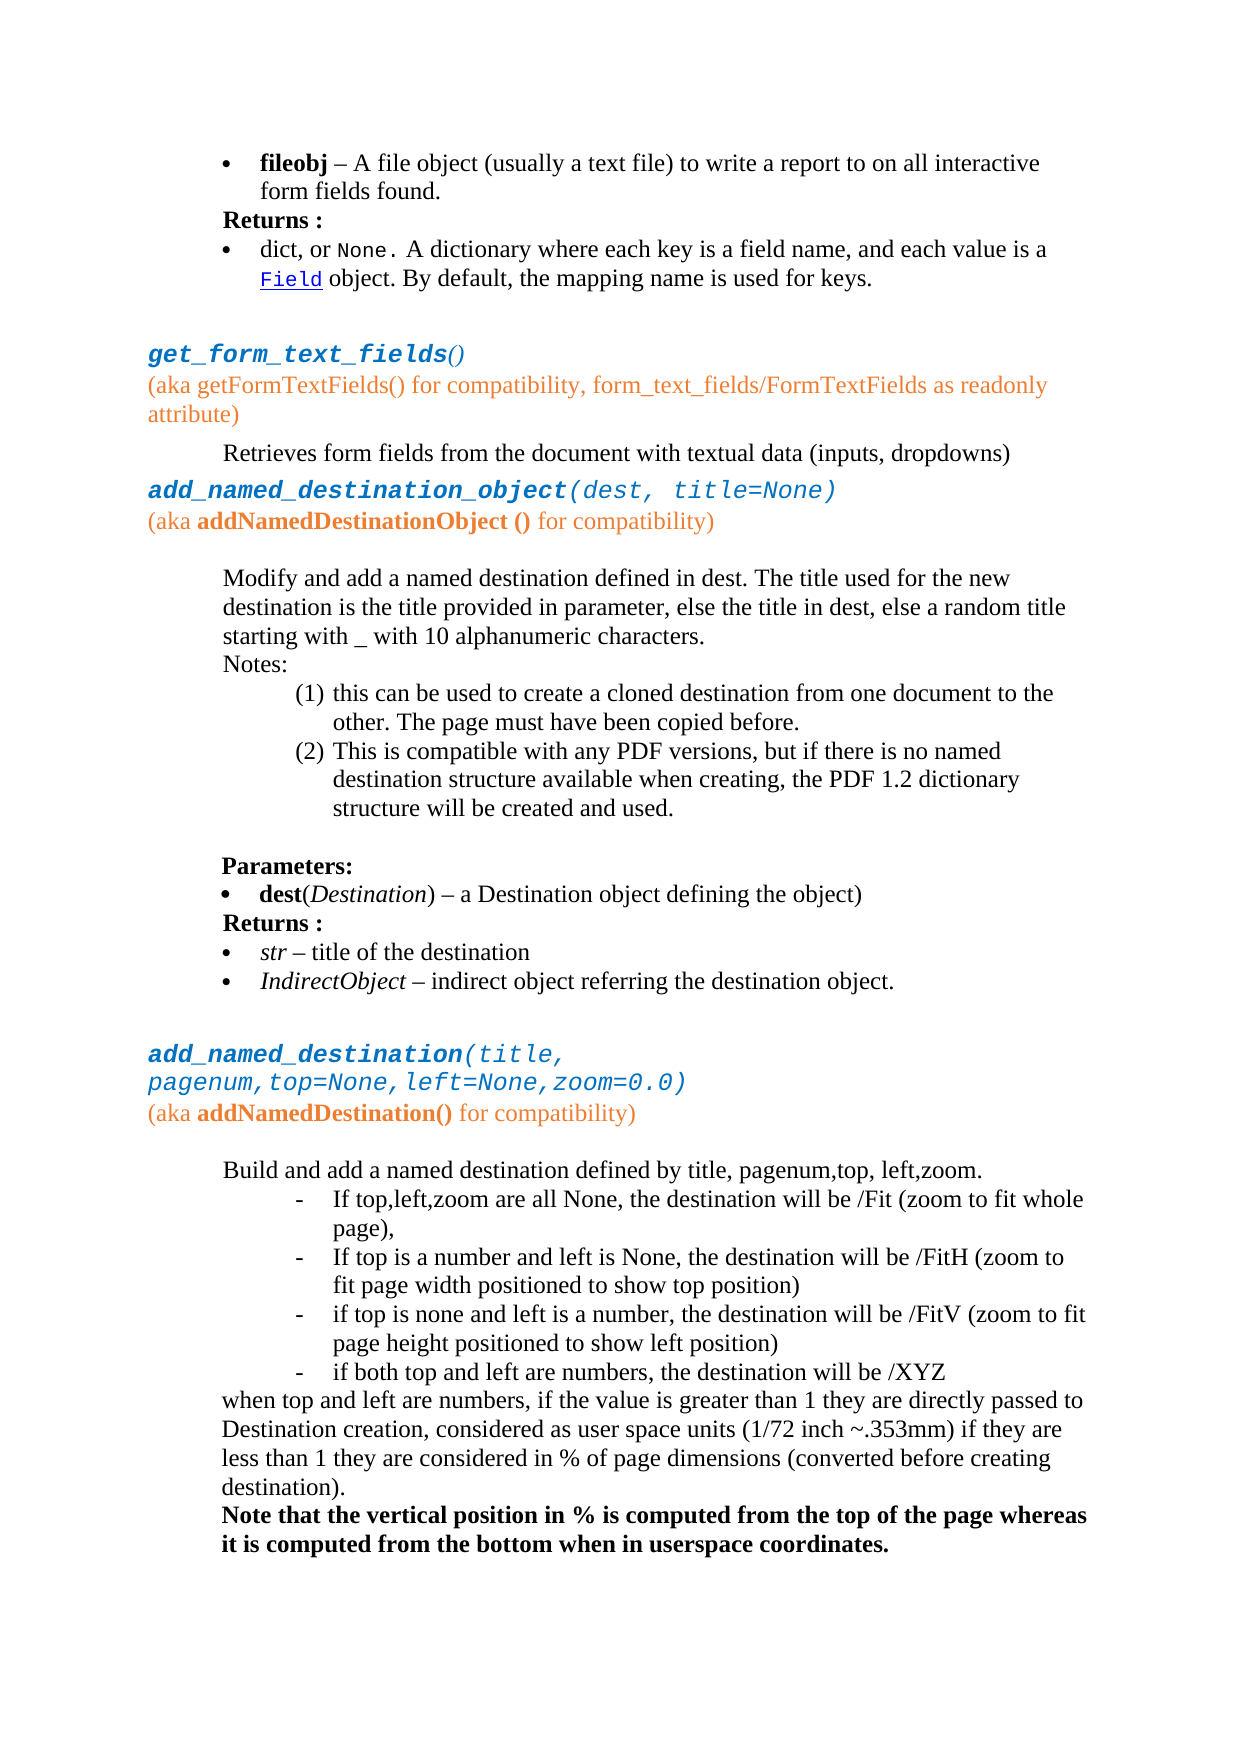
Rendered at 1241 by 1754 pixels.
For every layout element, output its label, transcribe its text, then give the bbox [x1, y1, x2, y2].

text get_form_text_fields() [148, 339, 1093, 370]
list This is compatible with any PDF versions, but if there is no named destination structure available when creating, the PDF 1.2 dictionary structure will be created and used. [295, 736, 1093, 822]
text add_named_destination_object(dest, title=None) [148, 477, 1093, 506]
list this can be used to create a cloned destination from one document to the other. The page must have been copied before. [295, 678, 1093, 736]
text Retrieves form fields from the document with textual data (inputs, dropdowns) [223, 438, 1093, 467]
text Build and add a named destination defined by title, pagenum,top, left,zoom. [223, 1155, 1093, 1184]
text Returns : [223, 205, 1093, 234]
list dest(Destination) – a Destination object defining the object) [221, 879, 1093, 908]
text (aka addNamedDestinationObject () for compatibility) [148, 506, 1093, 534]
text when top and left are numbers, if the value is greater than 1 they are directly passed to Destination creation, considered as user space units (1/72 inch ~.353mm) if they are less than 1 they are considered in % of page dimensions (converted before creating destination). [221, 1385, 1093, 1500]
list if top is none and left is a number, the destination will be /FitV (zoom to fit page height positioned to show left position) [295, 1299, 1093, 1357]
list IndirectObject – indirect object referring the destination object. [223, 966, 1093, 994]
list if both top and left are numbers, the destination will be /XYZ [295, 1357, 1093, 1385]
text add_named_destination(title, pagenum,top=None,left=None,zoom=0.0) [148, 1041, 1093, 1098]
list fileobj – A file object (usually a text file) to write a report to on all interactive form fields found. [223, 148, 1093, 205]
text Notes: [223, 649, 1093, 678]
list str – title of the destination [223, 937, 1093, 966]
text Parameters: [221, 851, 1093, 879]
text Modify and add a named destination defined in dest. The title used for the new destination is the title provided in parameter, else the title in dest, else a random title starting with _ with 10 alphanumeric characters. [223, 563, 1093, 649]
text Returns : [223, 908, 1093, 937]
list If top is a number and left is None, the destination will be /FitH (zoom to fit page width positioned to show top position) [295, 1242, 1093, 1299]
list dict, or None. A dictionary where each key is a field name, and each value is a Field object. By default, the mapping name is used for keys. [223, 234, 1093, 293]
text Note that the vertical position in % is computed from the top of the page whereas it is computed from the bottom when in userspace coordinates. [221, 1500, 1093, 1558]
list If top,left,zoom are all None, the destination will be /Fit (zoom to fit whole page), [295, 1184, 1093, 1242]
text (aka addNamedDestination() for compatibility) [148, 1098, 1093, 1127]
text (aka getFormTextFields() for compatibility, form_text_fields/FormTextFields as readonly attribute) [148, 370, 1093, 428]
